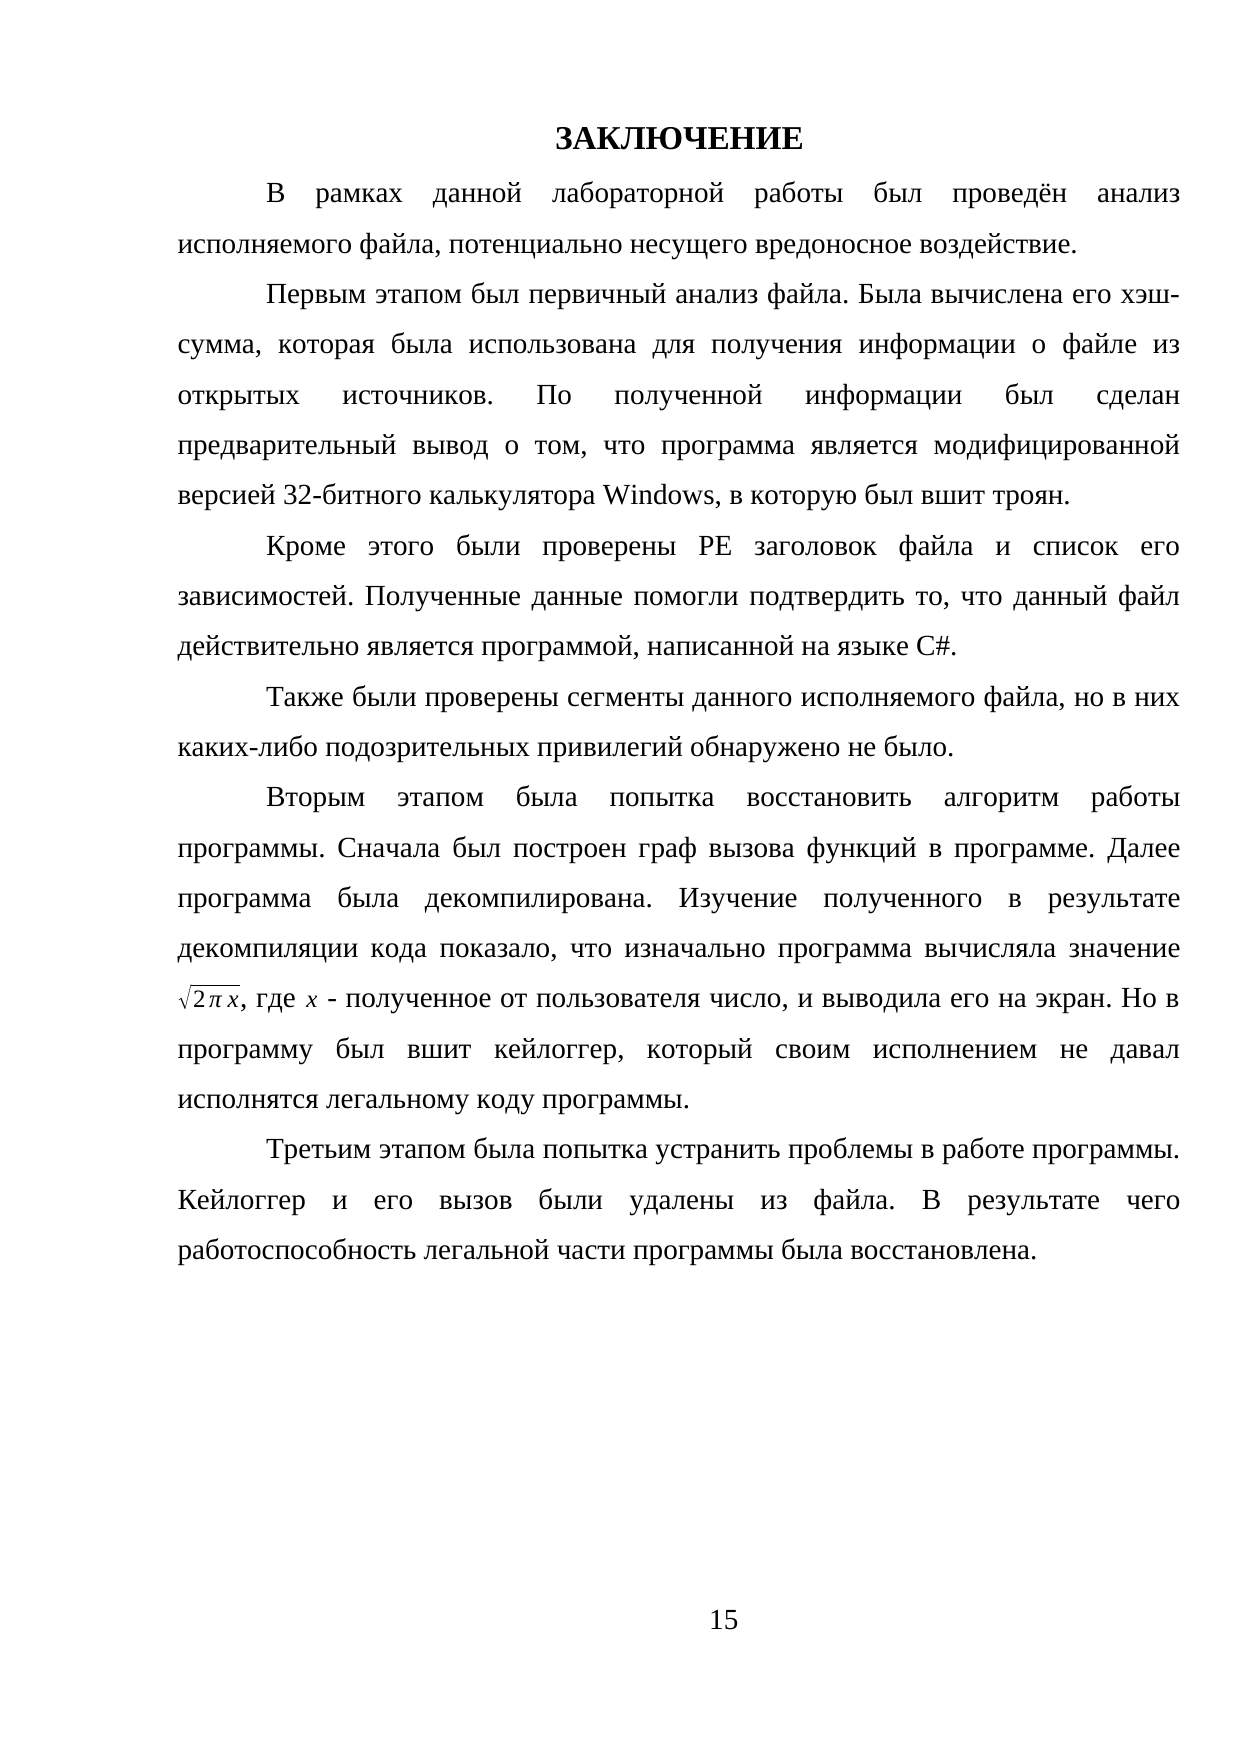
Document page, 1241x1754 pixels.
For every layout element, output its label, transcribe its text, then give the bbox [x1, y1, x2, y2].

text Также были проверены сегменты данного исполняемого файла, но в них каких-либо подозрительных привилегий обнаружено не было. [177, 679, 1181, 763]
subtitle ЗАКЛЮЧЕНИЕ [177, 118, 1181, 156]
text Кроме этого были проверены PE заголовок файла и список его зависимостей. Полученные данные помогли подтвердить то, что данный файл действительно является программой, написанной на языке C#. [177, 528, 1181, 662]
text Вторым этапом была попытка восстановить алгоритм работы программы. Сначала был построен граф вызова функций в программе. Далее программа была декомпилирована. Изучение полученного в результате декомпиляции кода показало, что изначально программа вычисляла значение , где - полученное от пользователя число, и выводила его на экран. Но в программу был вшит кейлоггер, который своим исполнением не давал исполнятся легальному коду программы. [177, 779, 1181, 1115]
text Первым этапом был первичный анализ файла. Была вычислена его хэш-сумма, которая была использована для получения информации о файле из открытых источников. По полученной информации был сделан предварительный вывод о том, что программа является модифицированной версией 32-битного калькулятора Windows, в которую был вшит троян. [177, 276, 1181, 511]
text В рамках данной лабораторной работы был проведён анализ исполняемого файла, потенциально несущего вредоносное воздействие. [177, 176, 1181, 259]
text Третьим этапом была попытка устранить проблемы в работе программы. Кейлоггер и его вызов были удалены из файла. В результате чего работоспособность легальной части программы была восстановлена. [177, 1132, 1181, 1266]
